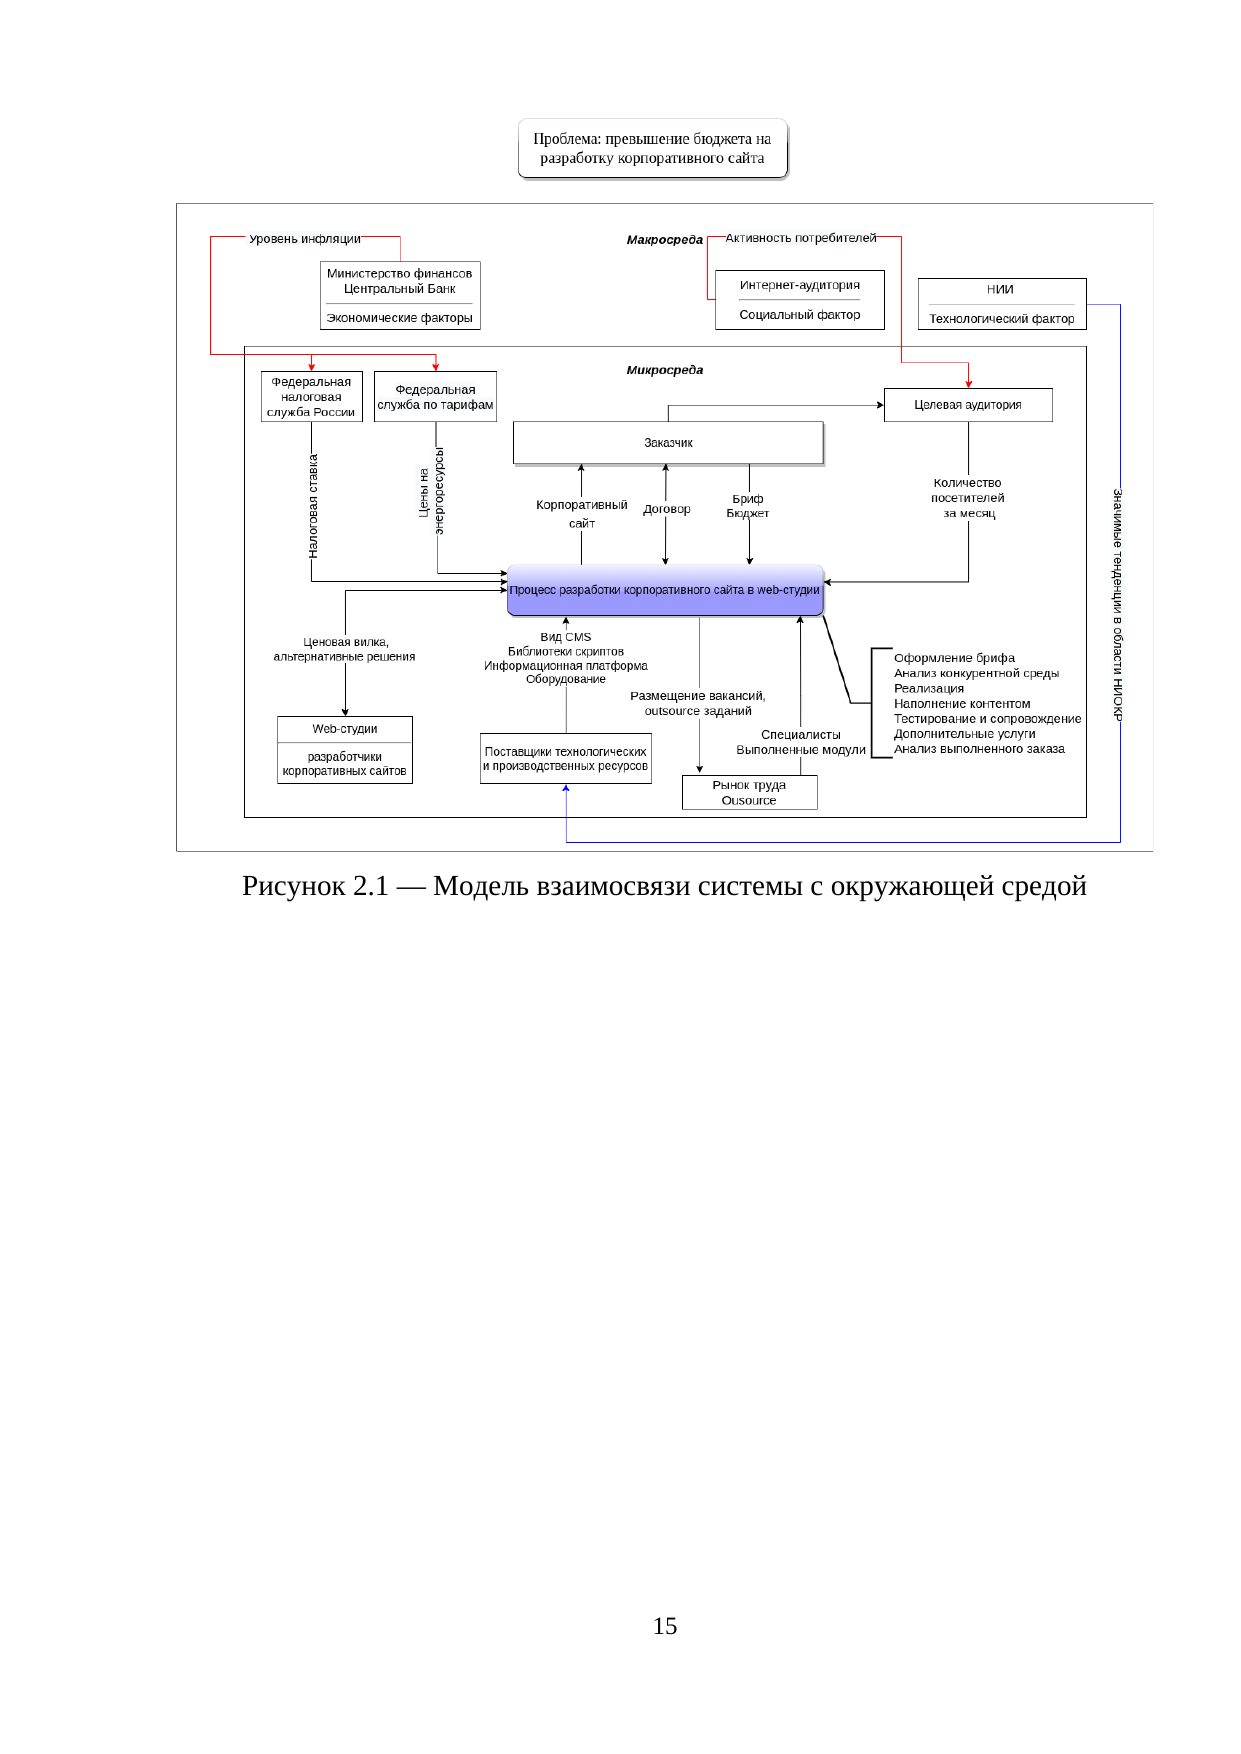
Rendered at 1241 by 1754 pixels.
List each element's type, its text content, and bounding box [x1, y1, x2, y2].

picture [176, 118, 1154, 852]
text Рисунок 2.1 — Модель взаимосвязи системы с окружающей средой [177, 852, 1152, 902]
